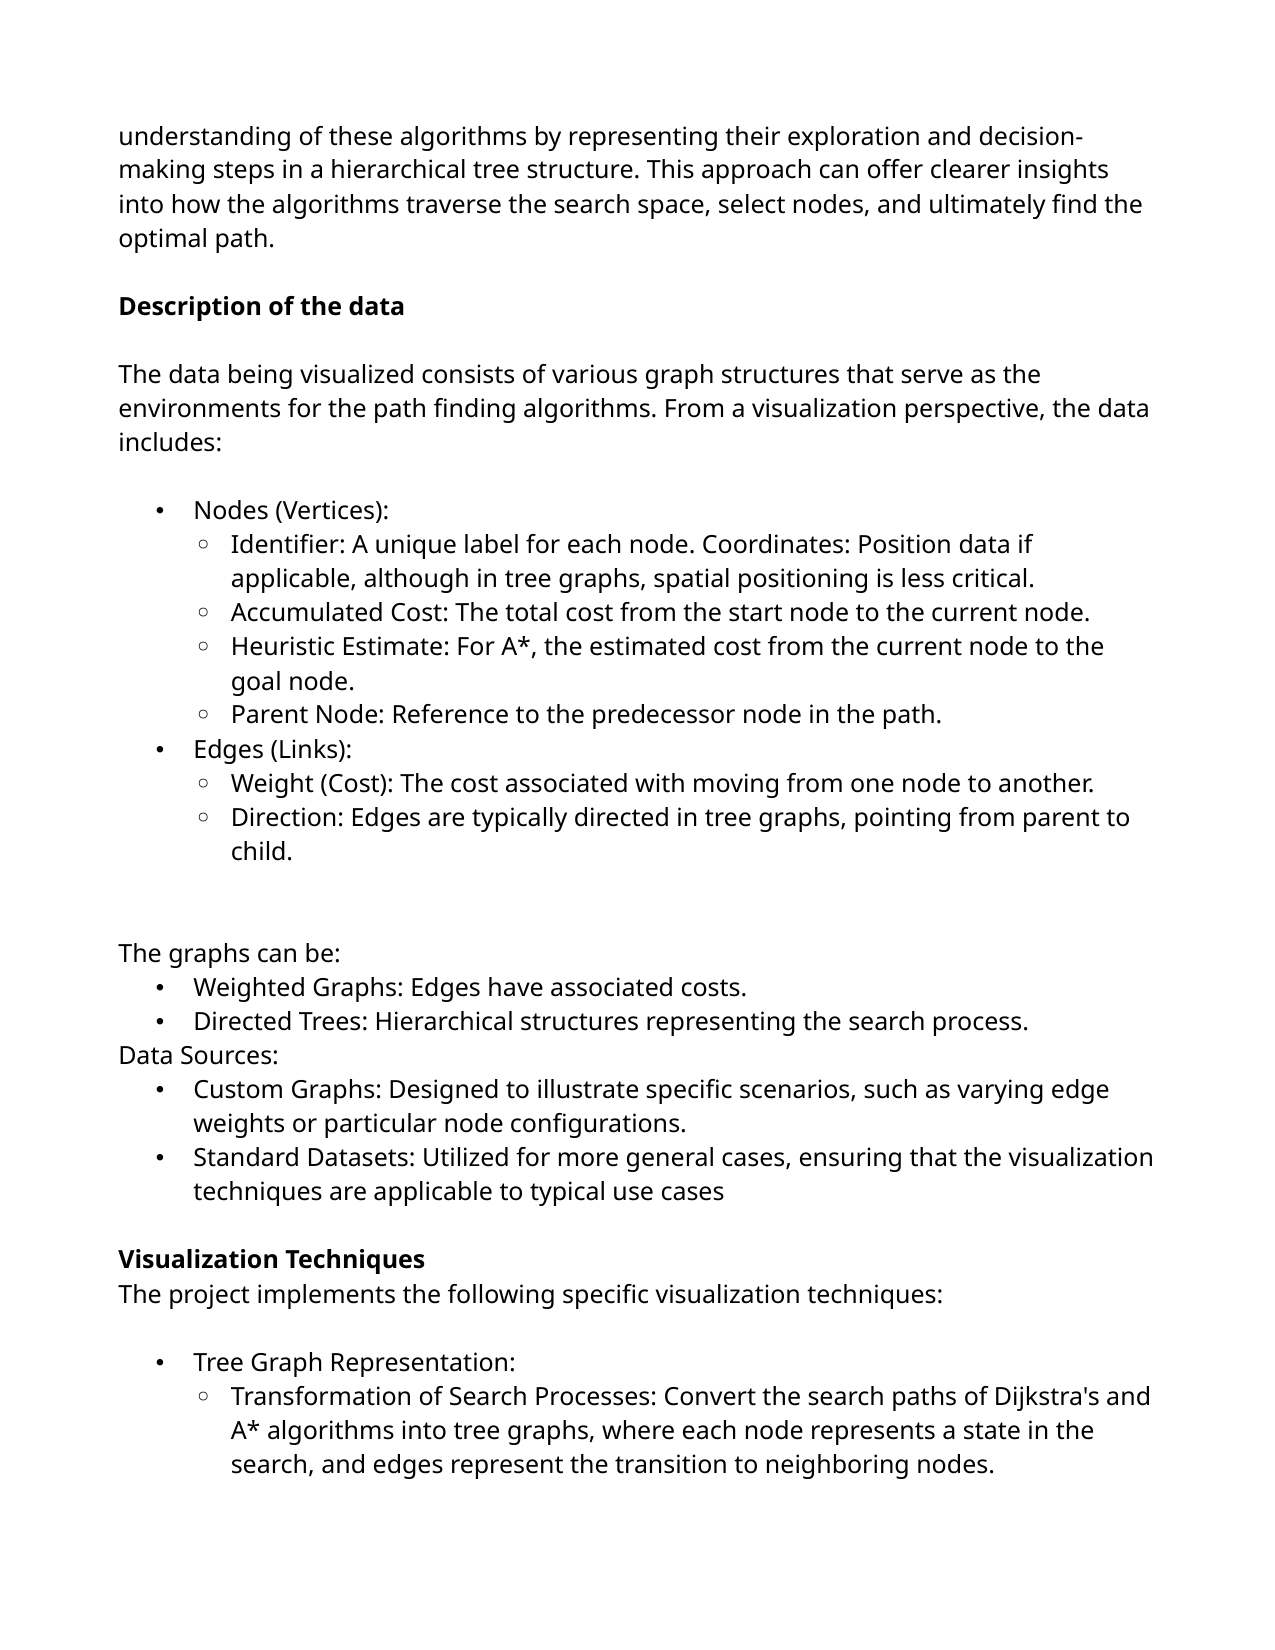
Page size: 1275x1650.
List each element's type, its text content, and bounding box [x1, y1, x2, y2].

list Accumulated Cost: The total cost from the start node to the current node. [193, 595, 1157, 629]
list Edges (Links): [156, 731, 1157, 765]
text Visualization Techniques [118, 1242, 1157, 1276]
list Nodes (Vertices): [156, 493, 1157, 527]
text Description of the data [118, 288, 1157, 322]
text The graphs can be: [118, 936, 1157, 970]
list Directed Trees: Hierarchical structures representing the search process. [156, 1004, 1157, 1038]
list Direction: Edges are typically directed in tree graphs, pointing from parent to child. [193, 799, 1157, 867]
list Tree Graph Representation: [156, 1344, 1157, 1378]
text The project implements the following specific visualization techniques: [118, 1276, 1157, 1310]
list Standard Datasets: Utilized for more general cases, ensuring that the visualization techniques are applicable to typical use cases [156, 1140, 1157, 1208]
list Custom Graphs: Designed to illustrate specific scenarios, such as varying edge weights or particular node configurations. [156, 1072, 1157, 1140]
text understanding of these algorithms by representing their exploration and decision-making steps in a hierarchical tree structure. This approach can offer clearer insights into how the algorithms traverse the search space, select nodes, and ultimately find the optimal path. [118, 118, 1157, 254]
list Identifier: A unique label for each node. Coordinates: Position data if applicable, although in tree graphs, spatial positioning is less critical. [193, 527, 1157, 595]
list Transformation of Search Processes: Convert the search paths of Dijkstra's and A* algorithms into tree graphs, where each node represents a state in the search, and edges represent the transition to neighboring nodes. [193, 1378, 1157, 1481]
text Data Sources: [118, 1038, 1157, 1072]
list Heuristic Estimate: For A*, the estimated cost from the current node to the goal node. [193, 629, 1157, 697]
text The data being visualized consists of various graph structures that serve as the environments for the path finding algorithms. From a visualization perspective, the data includes: [118, 357, 1157, 459]
list Parent Node: Reference to the predecessor node in the path. [193, 697, 1157, 731]
list Weight (Cost): The cost associated with moving from one node to another. [193, 765, 1157, 799]
list Weighted Graphs: Edges have associated costs. [156, 970, 1157, 1004]
